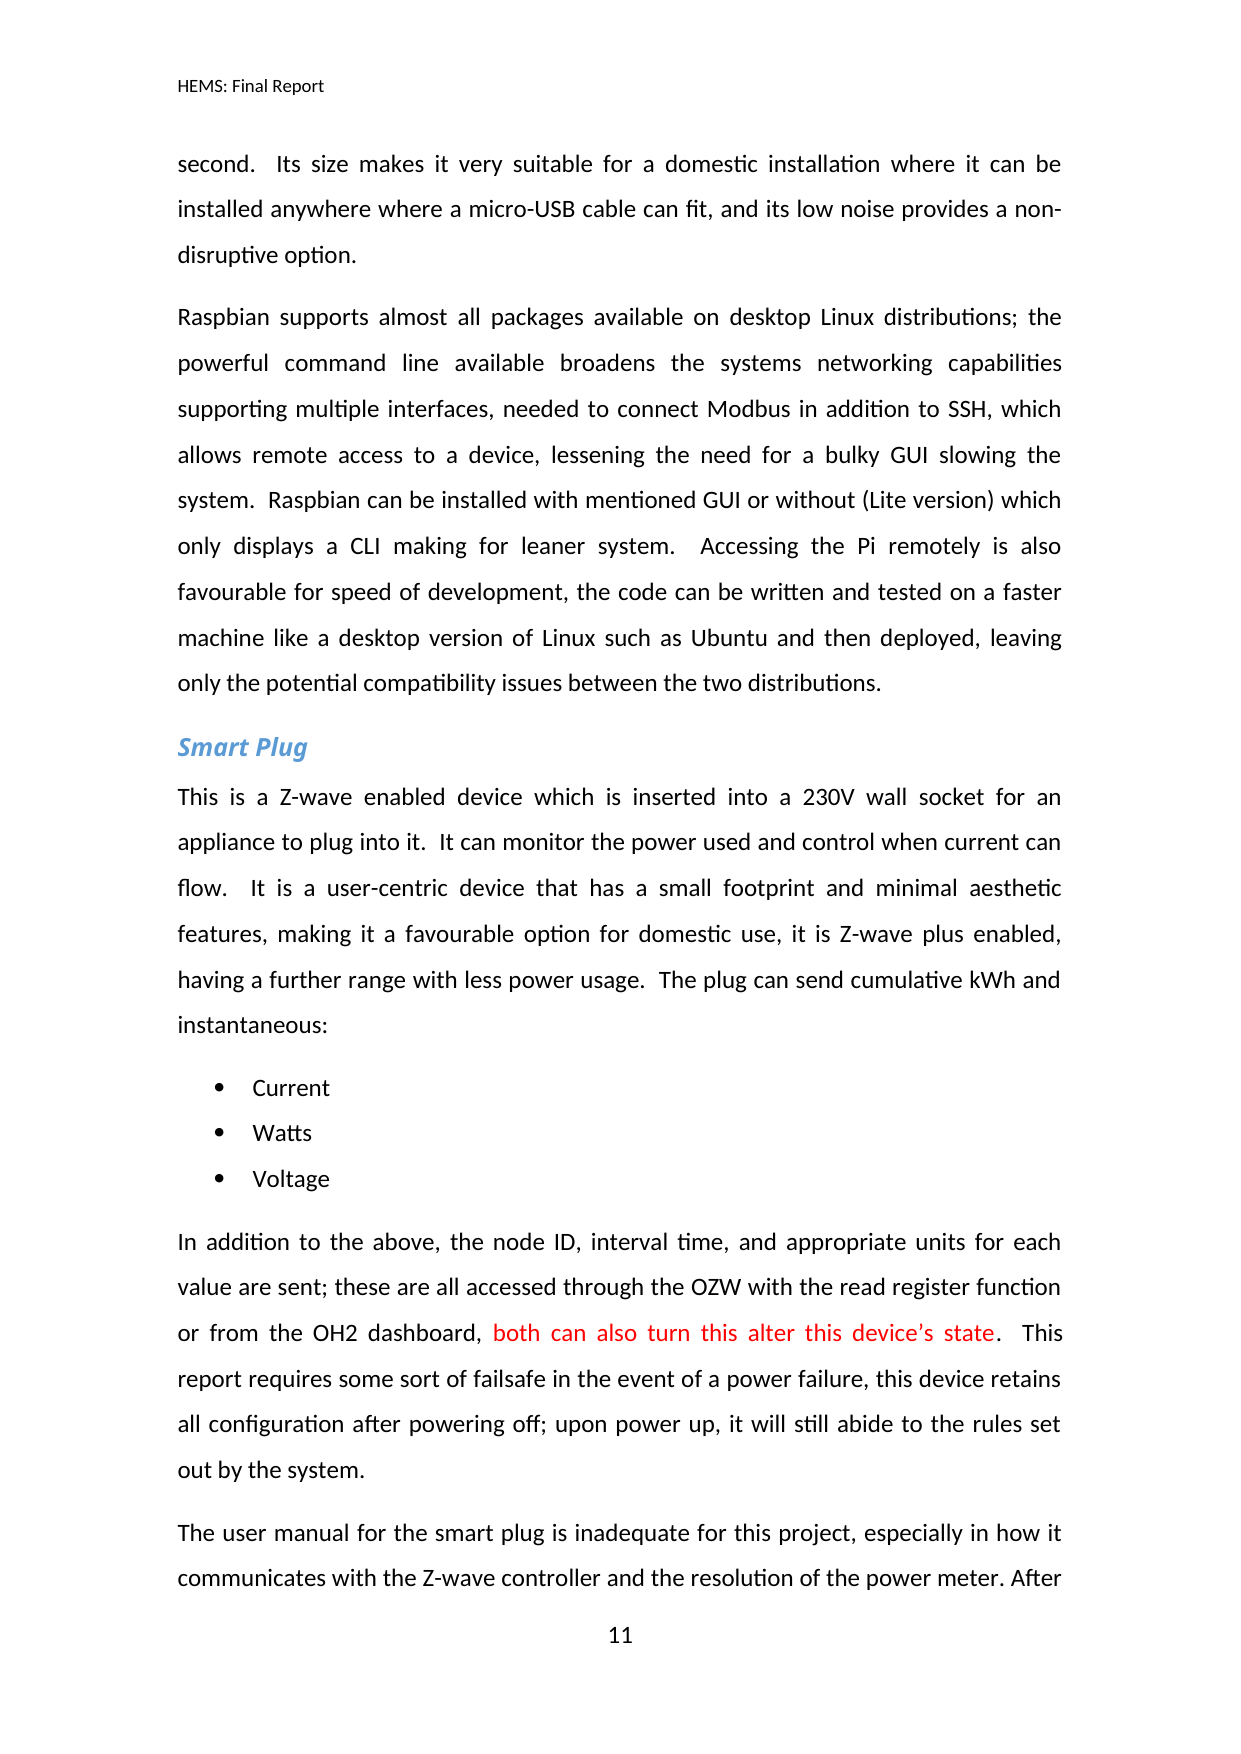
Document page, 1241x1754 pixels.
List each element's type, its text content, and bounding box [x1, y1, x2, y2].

list Watts [215, 1118, 1063, 1148]
text The user manual for the smart plug is inadequate for this project, especially in how it communicates with the Z-wave controller and the resolution of the power meter. After [177, 1517, 1063, 1593]
text In addition to the above, the node ID, interval time, and appropriate units for each value are sent; these are all accessed through the OZW with the read register function or from the OH2 dashboard, both can also turn this alter this device’s state. This report requires some sort of failsafe in the event of a power failure, this device retains all configuration after powering off; upon power up, it will still abide to the rules set out by the system. [177, 1226, 1063, 1485]
text This is a Z-wave enabled device which is inserted into a 230V wall socket for an appliance to plug into it. It can monitor the power used and control when current can flow. It is a user-centric device that has a small footprint and minimal aesthetic features, making it a favourable option for domestic use, it is Z-wave plus enabled, having a further range with less power usage. The plug can send cumulative kWh and instantaneous: [177, 781, 1063, 1040]
list Current [215, 1072, 1063, 1102]
list Voltage [215, 1163, 1063, 1194]
text second. Its size makes it very suitable for a domestic installation where it can be installed anywhere where a micro-USB cable can fit, and its low noise provides a non-disruptive option. [177, 148, 1063, 270]
subtitle Smart Plug [177, 730, 1063, 764]
text Raspbian supports almost all packages available on desktop Linux distributions; the powerful command line available broadens the systems networking capabilities supporting multiple interfaces, needed to connect Modbus in addition to SSH, which allows remote access to a device, lessening the need for a bulky GUI slowing the system. Raspbian can be installed with mentioned GUI or without (Lite version) which only displays a CLI making for leaner system. Accessing the Pi remotely is also favourable for speed of development, the code can be written and tested on a faster machine like a desktop version of Linux such as Ubuntu and then deployed, leaving only the potential compatibility issues between the two distributions. [177, 302, 1063, 698]
